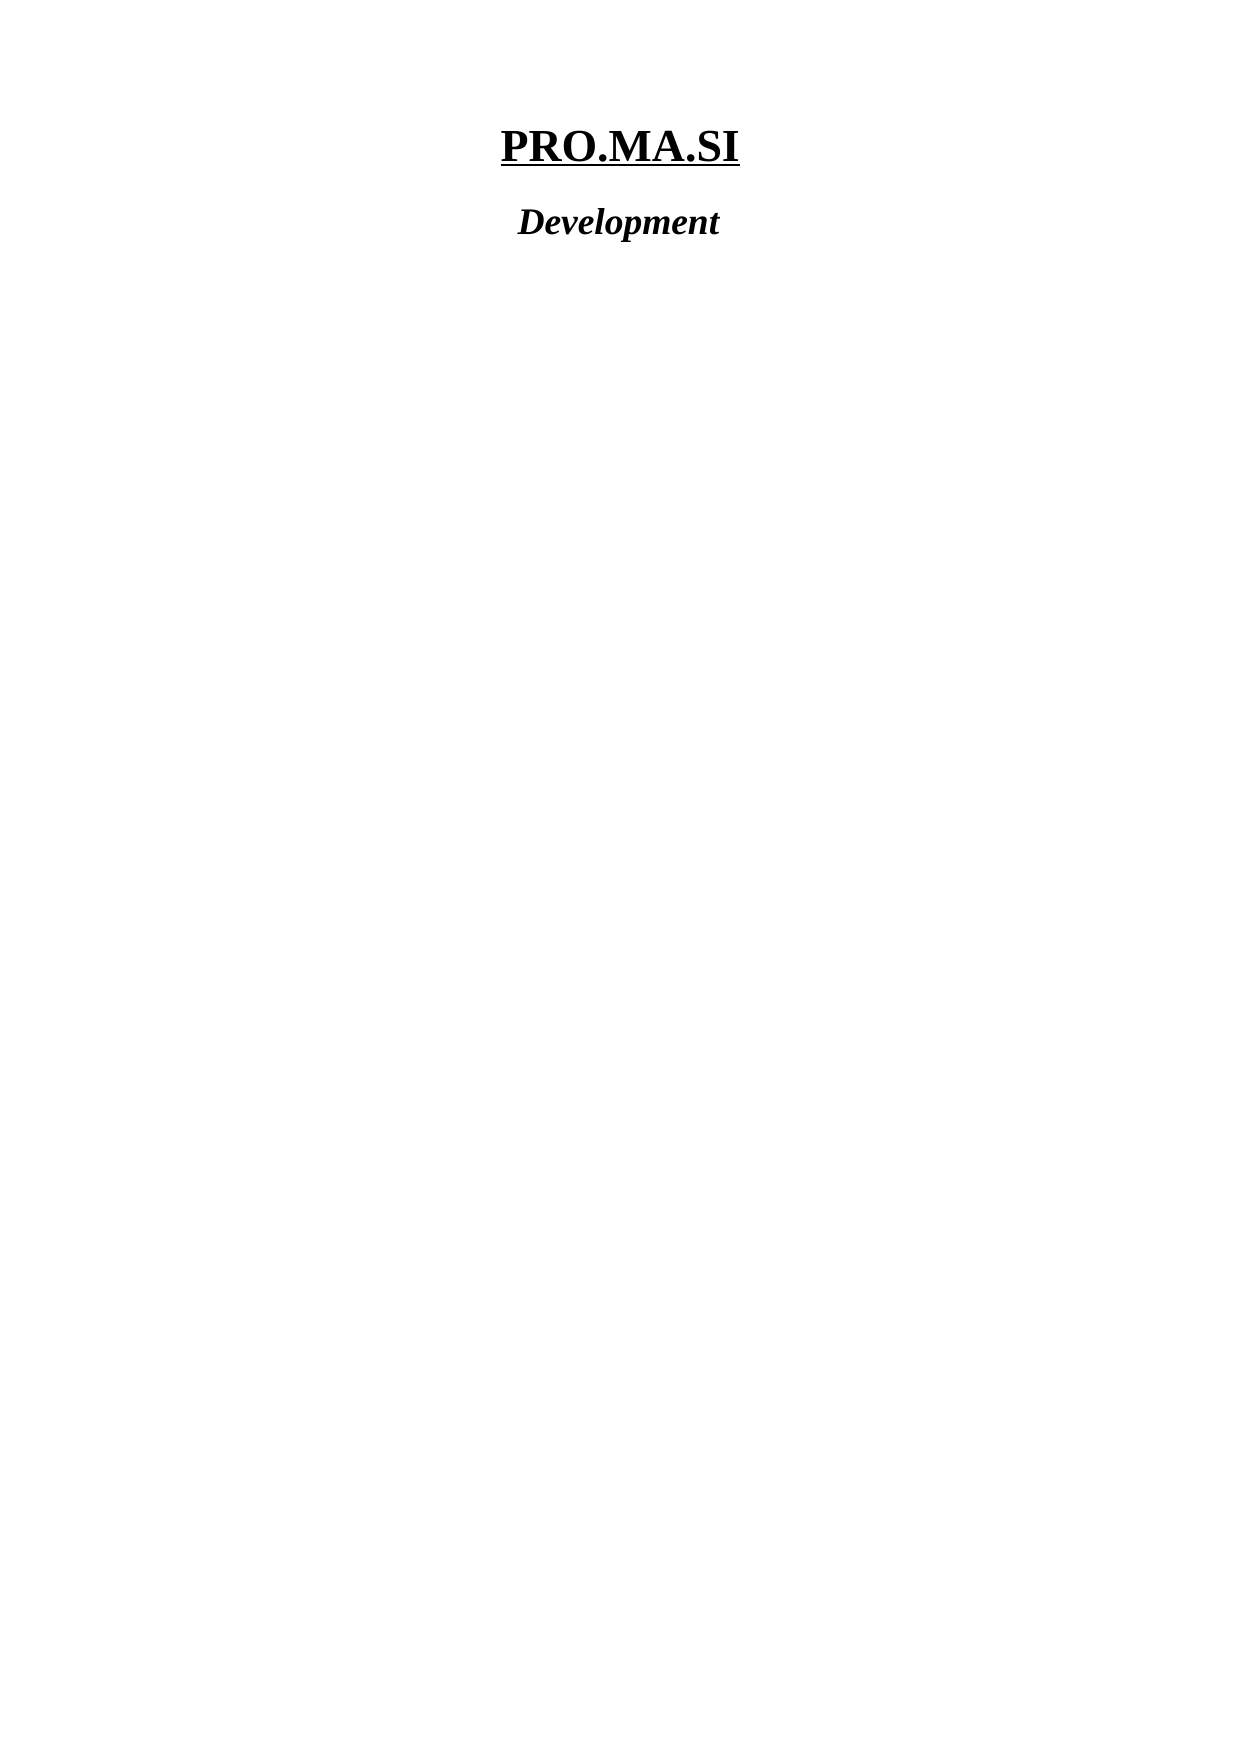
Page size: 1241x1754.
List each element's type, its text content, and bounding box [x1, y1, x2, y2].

text PRO.MA.SI [118, 118, 1122, 171]
text Development [118, 199, 1122, 243]
